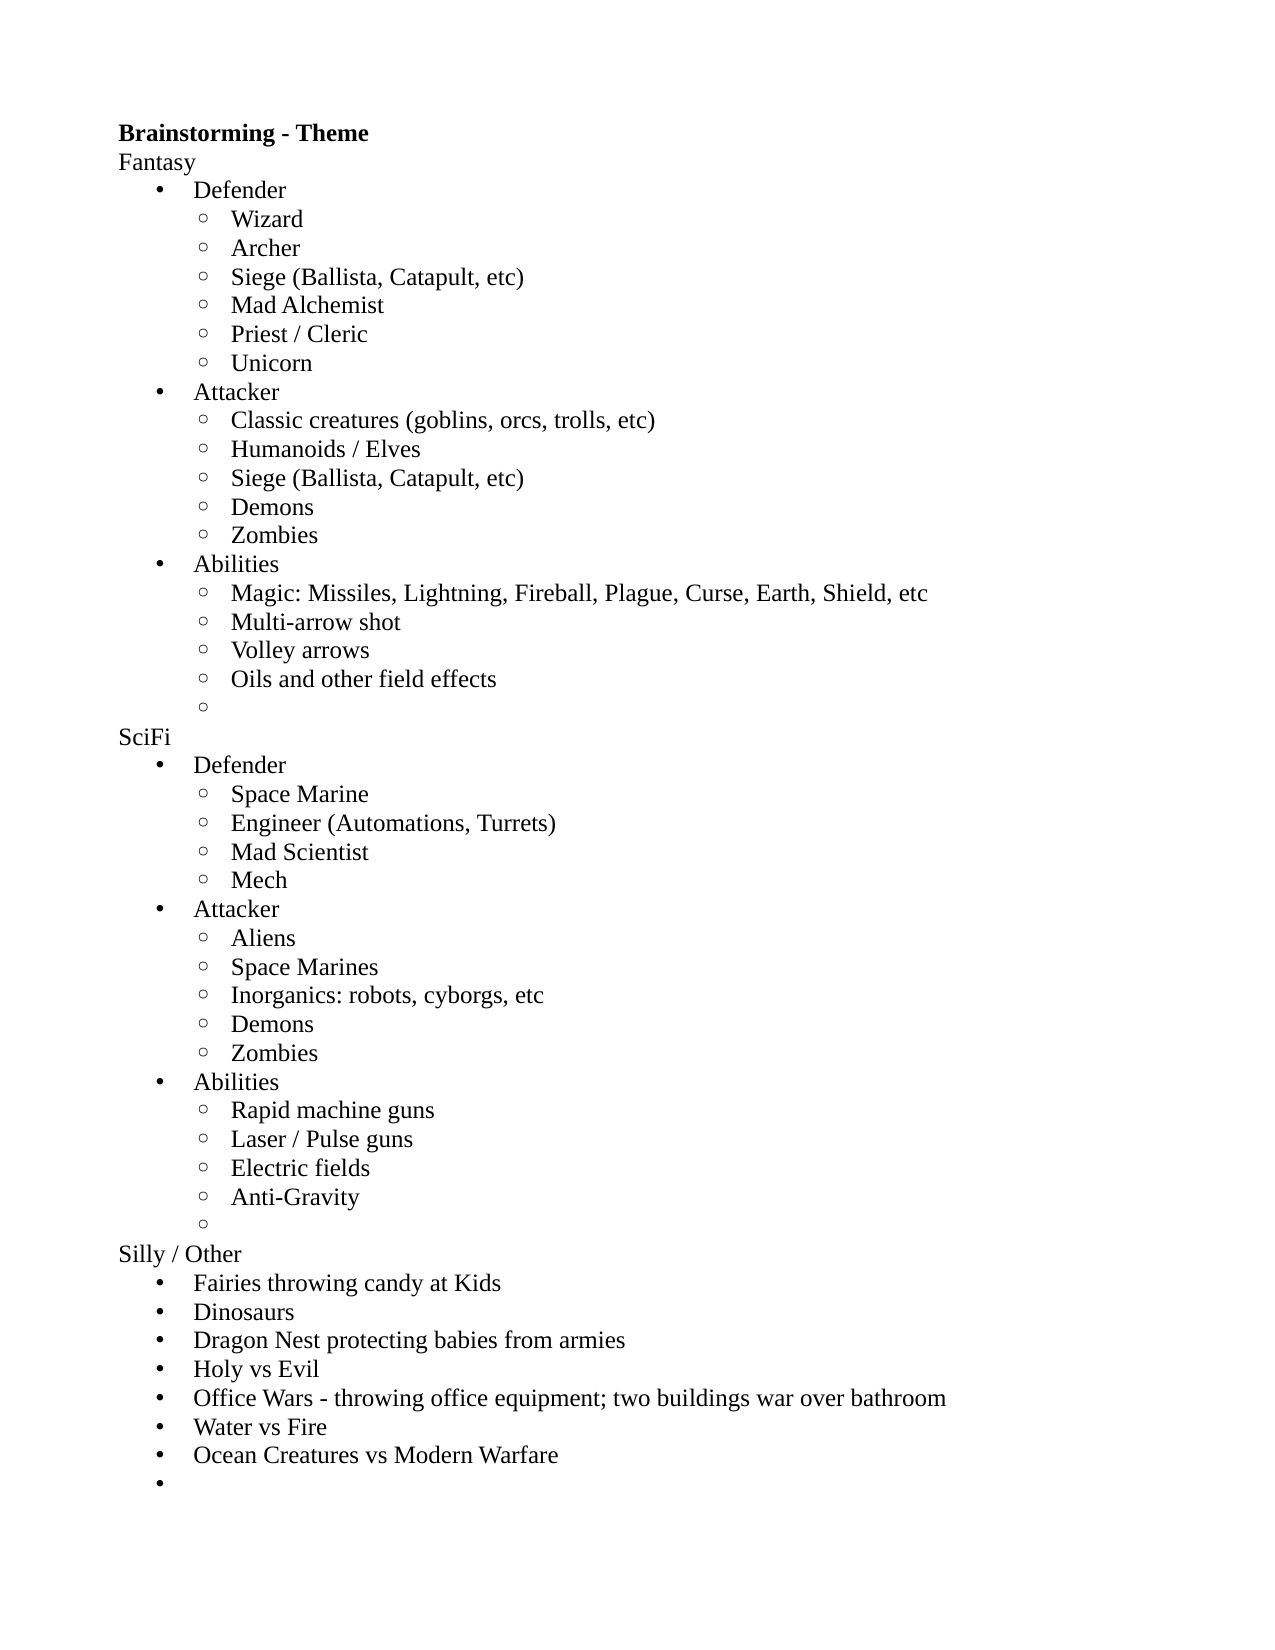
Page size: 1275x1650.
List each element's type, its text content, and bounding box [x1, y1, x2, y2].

text SciFi [118, 722, 1157, 751]
list Ocean Creatures vs Modern Warfare [156, 1441, 1157, 1469]
list Abilities [156, 549, 1157, 578]
list Rapid machine guns [193, 1096, 1157, 1124]
text Brainstorming - Theme [118, 118, 1157, 147]
list Inorganics: robots, cyborgs, etc [193, 981, 1157, 1009]
text Fantasy [118, 147, 1157, 176]
list Mech [193, 866, 1157, 894]
list Unicorn [193, 348, 1157, 377]
list Zombies [193, 521, 1157, 549]
list Archer [193, 233, 1157, 262]
list Aliens [193, 923, 1157, 952]
list Siege (Ballista, Catapult, etc) [193, 463, 1157, 492]
list Holy vs Evil [156, 1354, 1157, 1383]
list Demons [193, 1009, 1157, 1038]
list Priest / Cleric [193, 319, 1157, 348]
list Dinosaurs [156, 1297, 1157, 1326]
list Laser / Pulse guns [193, 1124, 1157, 1153]
list Anti-Gravity [193, 1182, 1157, 1211]
list Office Wars - throwing office equipment; two buildings war over bathroom [156, 1383, 1157, 1412]
list Magic: Missiles, Lightning, Fireball, Plague, Curse, Earth, Shield, etc [193, 578, 1157, 607]
list Space Marines [193, 952, 1157, 981]
list Demons [193, 492, 1157, 521]
list Zombies [193, 1038, 1157, 1067]
list Electric fields [193, 1153, 1157, 1182]
list Engineer (Automations, Turrets) [193, 808, 1157, 837]
list Multi-arrow shot [193, 607, 1157, 636]
list Defender [156, 176, 1157, 204]
list Siege (Ballista, Catapult, etc) [193, 262, 1157, 291]
list Wizard [193, 204, 1157, 233]
list Water vs Fire [156, 1412, 1157, 1441]
list Dragon Nest protecting babies from armies [156, 1326, 1157, 1354]
list Oils and other field effects [193, 664, 1157, 693]
list Attacker [156, 377, 1157, 406]
list Mad Scientist [193, 837, 1157, 866]
list Abilities [156, 1067, 1157, 1096]
list Attacker [156, 894, 1157, 923]
text Silly / Other [118, 1239, 1157, 1268]
list Humanoids / Elves [193, 434, 1157, 463]
list Fairies throwing candy at Kids [156, 1268, 1157, 1297]
list Classic creatures (goblins, orcs, trolls, etc) [193, 406, 1157, 434]
list Mad Alchemist [193, 291, 1157, 319]
list Space Marine [193, 779, 1157, 808]
list Volley arrows [193, 636, 1157, 664]
list Defender [156, 751, 1157, 779]
